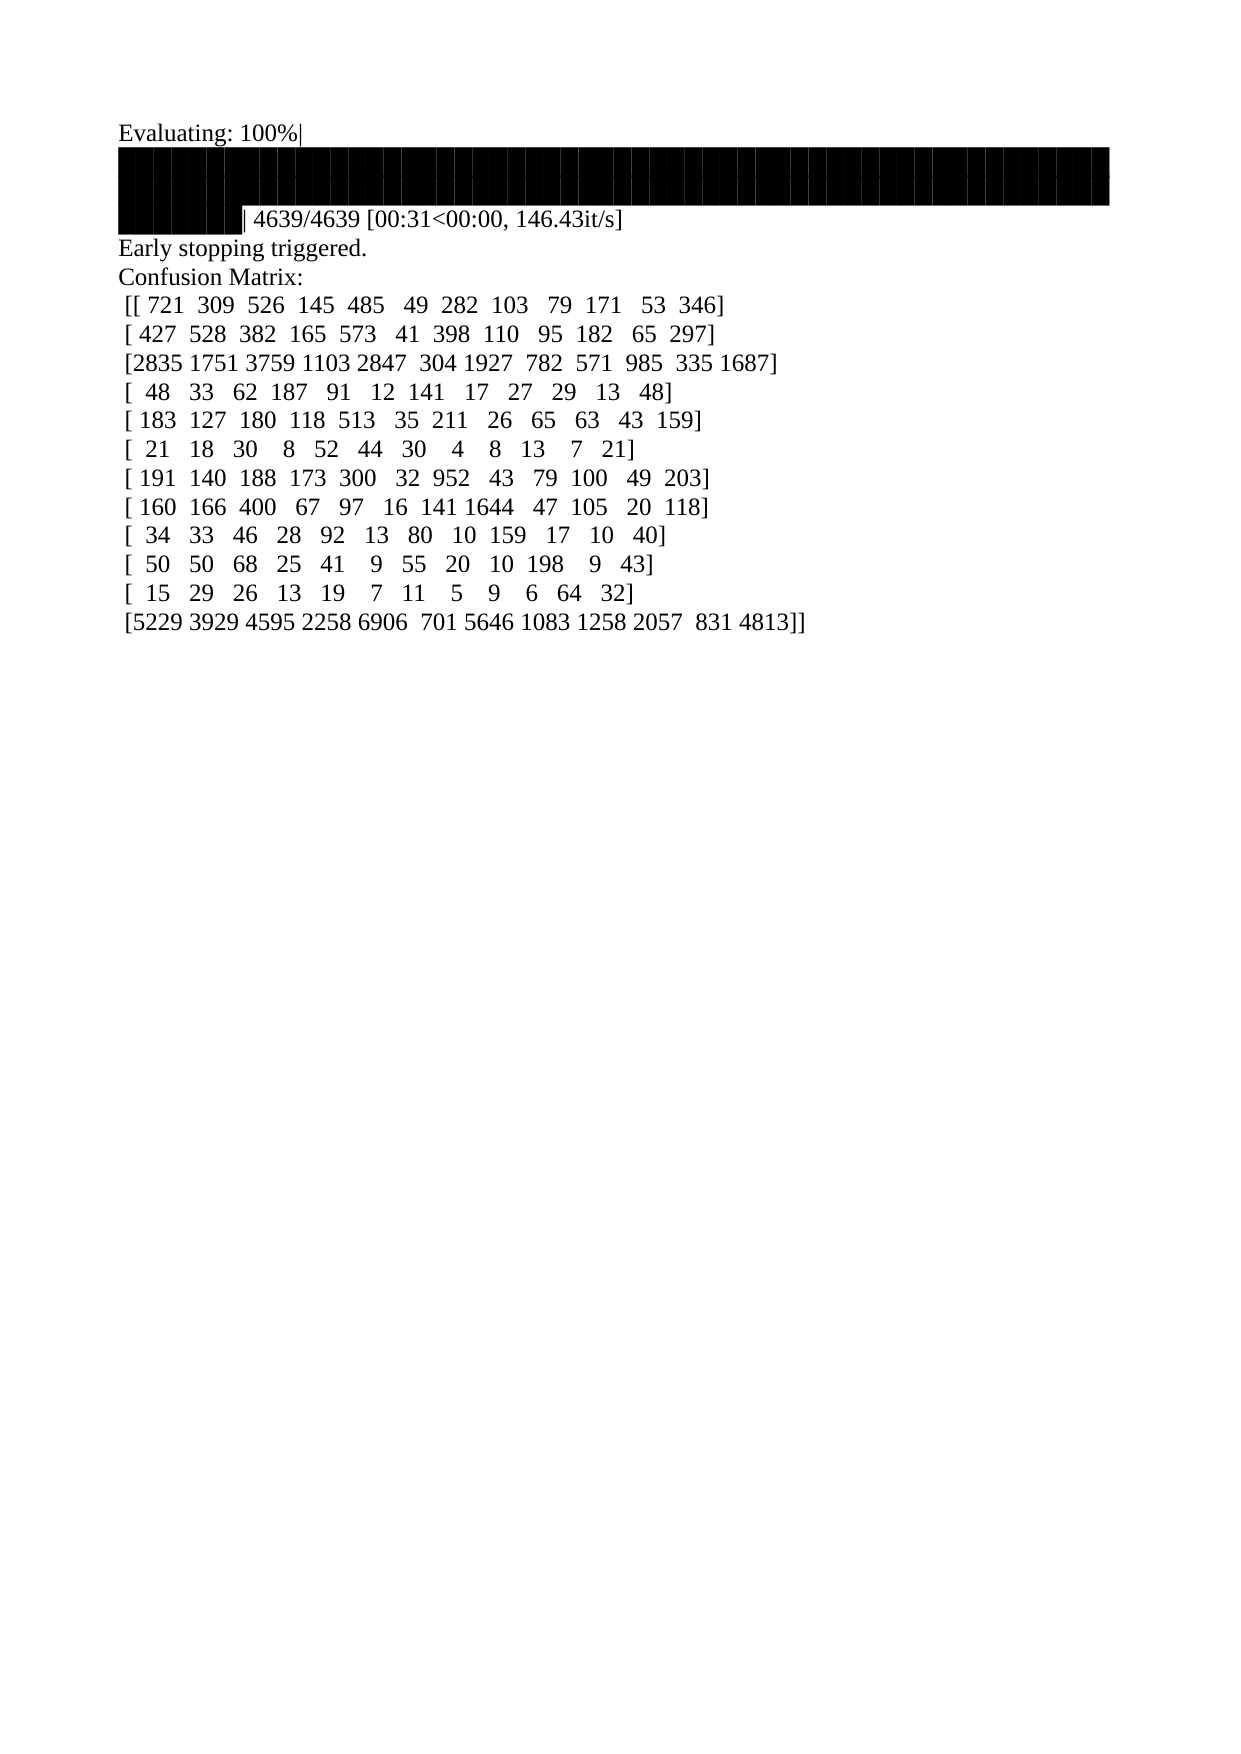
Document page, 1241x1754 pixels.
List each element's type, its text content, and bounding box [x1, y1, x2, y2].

text [ 15 29 26 13 19 7 11 5 9 6 64 32] [118, 578, 1122, 607]
text [ 48 33 62 187 91 12 141 17 27 29 13 48] [118, 377, 1122, 406]
text [ 21 18 30 8 52 44 30 4 8 13 7 21] [118, 434, 1122, 463]
text [ 34 33 46 28 92 13 80 10 159 17 10 40] [118, 521, 1122, 549]
text [ 50 50 68 25 41 9 55 20 10 198 9 43] [118, 549, 1122, 578]
text [[ 721 309 526 145 485 49 282 103 79 171 53 346] [118, 291, 1122, 319]
text Evaluating: 100%|███████████████████████████████████████████████████████████████████████████████████████████████████████████████████████| 4639/4639 [00:31<00:00, 146.43it/s] [118, 118, 1122, 233]
text [ 191 140 188 173 300 32 952 43 79 100 49 203] [118, 463, 1122, 492]
text [5229 3929 4595 2258 6906 701 5646 1083 1258 2057 831 4813]] [118, 607, 1122, 636]
text [ 427 528 382 165 573 41 398 110 95 182 65 297] [118, 319, 1122, 348]
text [ 160 166 400 67 97 16 141 1644 47 105 20 118] [118, 492, 1122, 521]
text Confusion Matrix: [118, 262, 1122, 291]
text [2835 1751 3759 1103 2847 304 1927 782 571 985 335 1687] [118, 348, 1122, 377]
text Early stopping triggered. [118, 233, 1122, 262]
text [ 183 127 180 118 513 35 211 26 65 63 43 159] [118, 406, 1122, 434]
